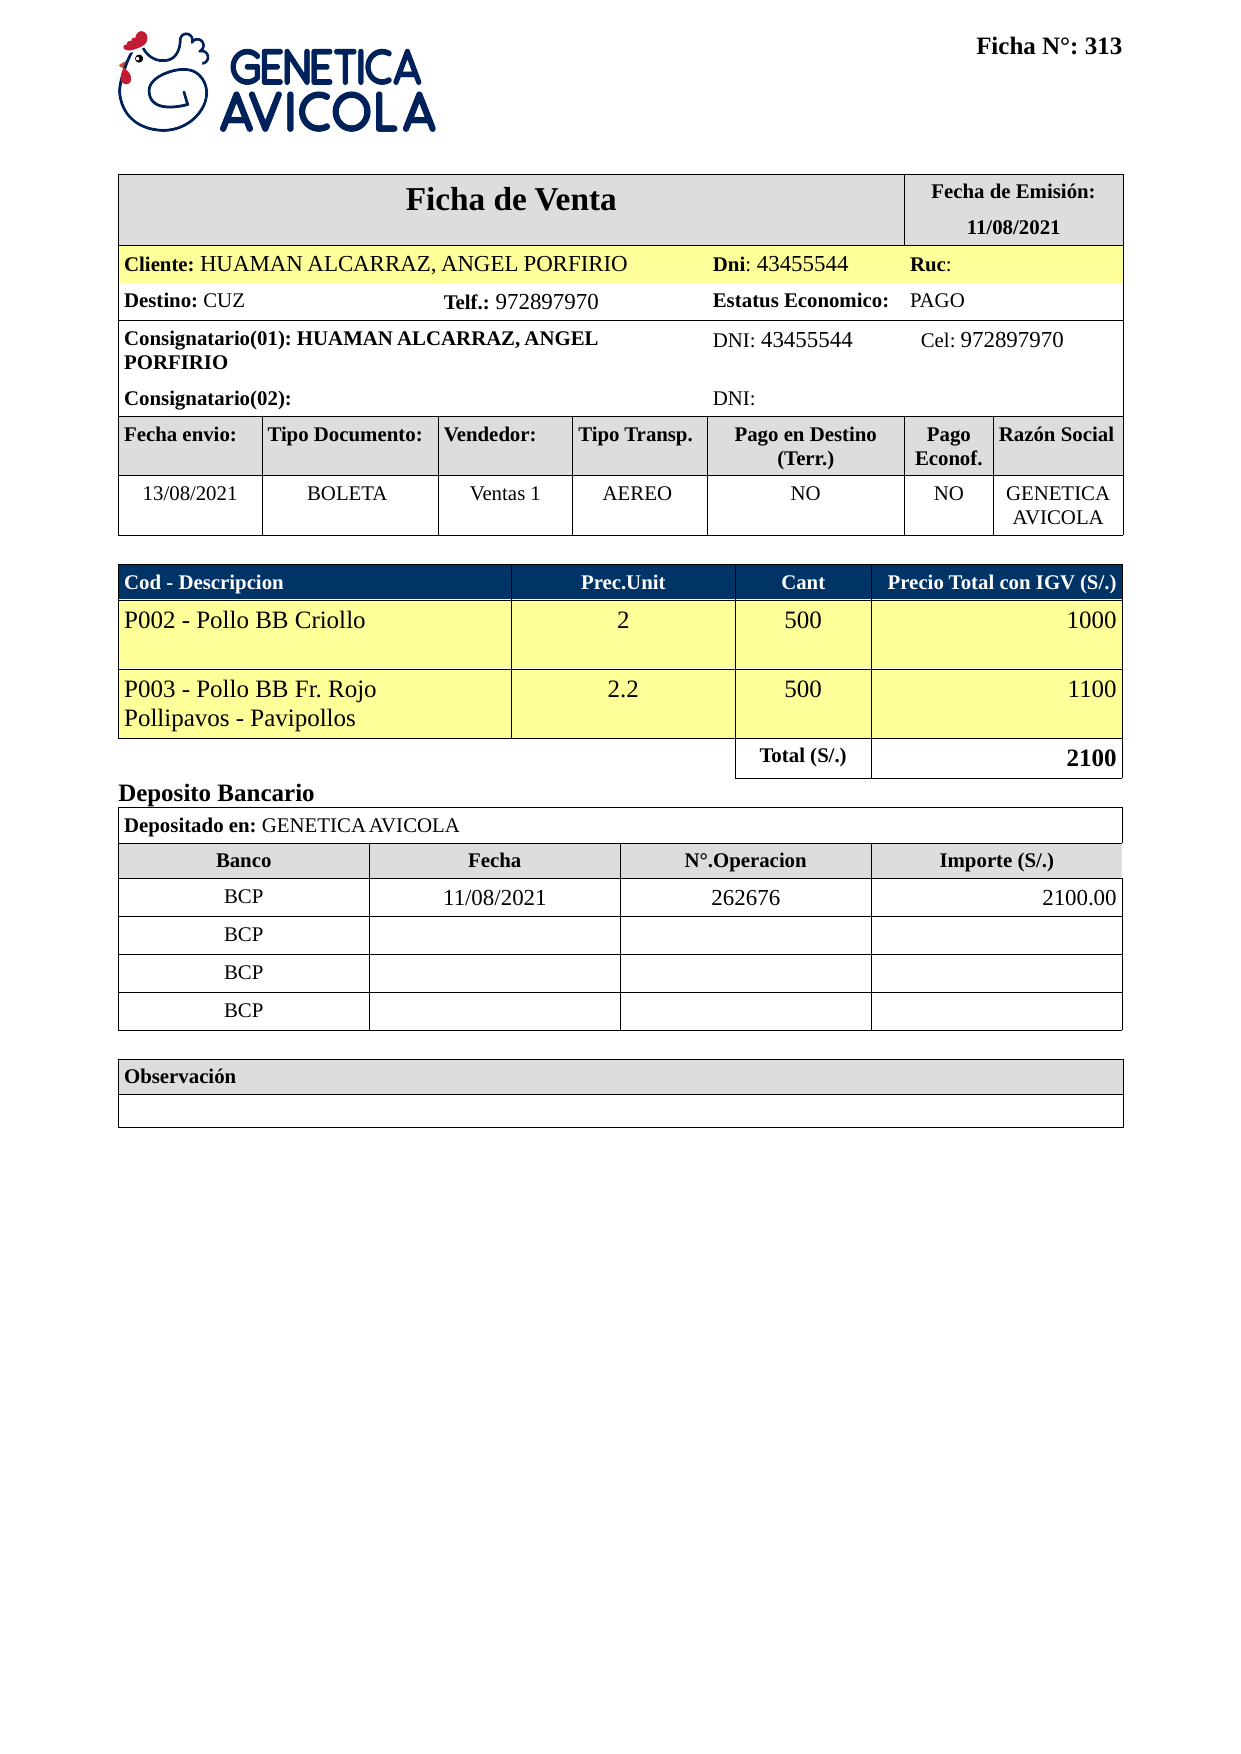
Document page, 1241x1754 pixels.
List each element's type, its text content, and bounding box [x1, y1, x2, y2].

table_cell [621, 993, 871, 1030]
table_header Cant [736, 565, 871, 599]
table_header Cod - Descripcion [119, 565, 511, 599]
table_cell 1000 [872, 601, 1122, 668]
picture [118, 31, 436, 132]
table_cell [872, 955, 1122, 992]
table_header Observación [119, 1060, 1123, 1094]
table_cell AEREO [573, 476, 707, 535]
table_cell Destino: CUZ [119, 283, 438, 320]
table_cell 1100 [872, 670, 1122, 738]
table_cell Tipo Documento: [263, 417, 438, 475]
table_header Precio Total con IGV (S/.) [872, 565, 1122, 599]
table_header Ficha de Venta [119, 175, 904, 245]
table_cell [621, 917, 871, 954]
table_cell Telf.: 972897970 [438, 283, 707, 320]
table_cell Fecha [370, 844, 620, 878]
table_cell 500 [736, 670, 871, 738]
table_cell [872, 917, 1122, 954]
table_cell Ruc: [904, 246, 1123, 283]
table_cell PAGO [904, 283, 1123, 320]
table_cell Consignatario(02): [119, 380, 707, 416]
table_cell 2 [512, 601, 735, 668]
table_cell P003 - Pollo BB Fr. Rojo Pollipavos - Pavipollos [119, 670, 511, 738]
table_cell [511, 739, 735, 778]
table_cell Consignatario(01): HUAMAN ALCARRAZ, ANGEL PORFIRIO [119, 321, 707, 380]
table_cell [872, 993, 1122, 1030]
table_cell BCP [119, 917, 369, 954]
table_cell BCP [119, 879, 369, 916]
table_cell Ventas 1 [439, 476, 572, 535]
table_cell [370, 955, 620, 992]
table_cell [621, 955, 871, 992]
table_cell 2.2 [512, 670, 735, 738]
table_cell 2100 [872, 739, 1122, 778]
table_cell DNI: 43455544 [707, 321, 915, 380]
text Deposito Bancario [118, 778, 1122, 807]
table_cell Pago en Destino (Terr.) [708, 417, 904, 475]
table_cell Cliente: HUAMAN ALCARRAZ, ANGEL PORFIRIO [119, 246, 707, 283]
table_cell NO [708, 476, 904, 535]
table_cell Fecha envio: [119, 417, 262, 475]
table_cell 2100.00 [872, 879, 1122, 916]
table_cell Razón Social [994, 417, 1123, 475]
table_cell Estatus Economico: [707, 283, 904, 320]
table_cell N°.Operacion [621, 844, 871, 878]
table_cell BCP [119, 993, 369, 1030]
table_header Depositado en: GENETICA AVICOLA [119, 808, 1122, 842]
table_cell BCP [119, 955, 369, 992]
table_cell Dni: 43455544 [707, 246, 904, 283]
table_cell 13/08/2021 [119, 476, 262, 535]
table_header Prec.Unit [512, 565, 735, 599]
table_cell 11/08/2021 [370, 879, 620, 916]
table_cell 500 [736, 601, 871, 668]
table_cell Vendedor: [439, 417, 572, 475]
table_cell [370, 993, 620, 1030]
table_cell DNI: [707, 380, 1123, 416]
table_cell Banco [119, 844, 369, 878]
table_cell Pago Econof. [905, 417, 993, 475]
table_cell [118, 739, 511, 778]
table_cell 262676 [621, 879, 871, 916]
table_cell Cel: 972897970 [915, 321, 1123, 380]
table_header Fecha de Emisión: [905, 175, 1123, 209]
table_cell P002 - Pollo BB Criollo [119, 601, 511, 668]
table_cell Importe (S/.) [872, 844, 1122, 878]
table_cell GENETICA AVICOLA [994, 476, 1123, 535]
table_cell Total (S/.) [736, 739, 871, 778]
table_cell NO [905, 476, 993, 535]
table_cell [370, 917, 620, 954]
table_cell [119, 1095, 1123, 1127]
table_cell Tipo Transp. [573, 417, 707, 475]
table_cell BOLETA [263, 476, 438, 535]
table_cell 11/08/2021 [905, 209, 1123, 245]
